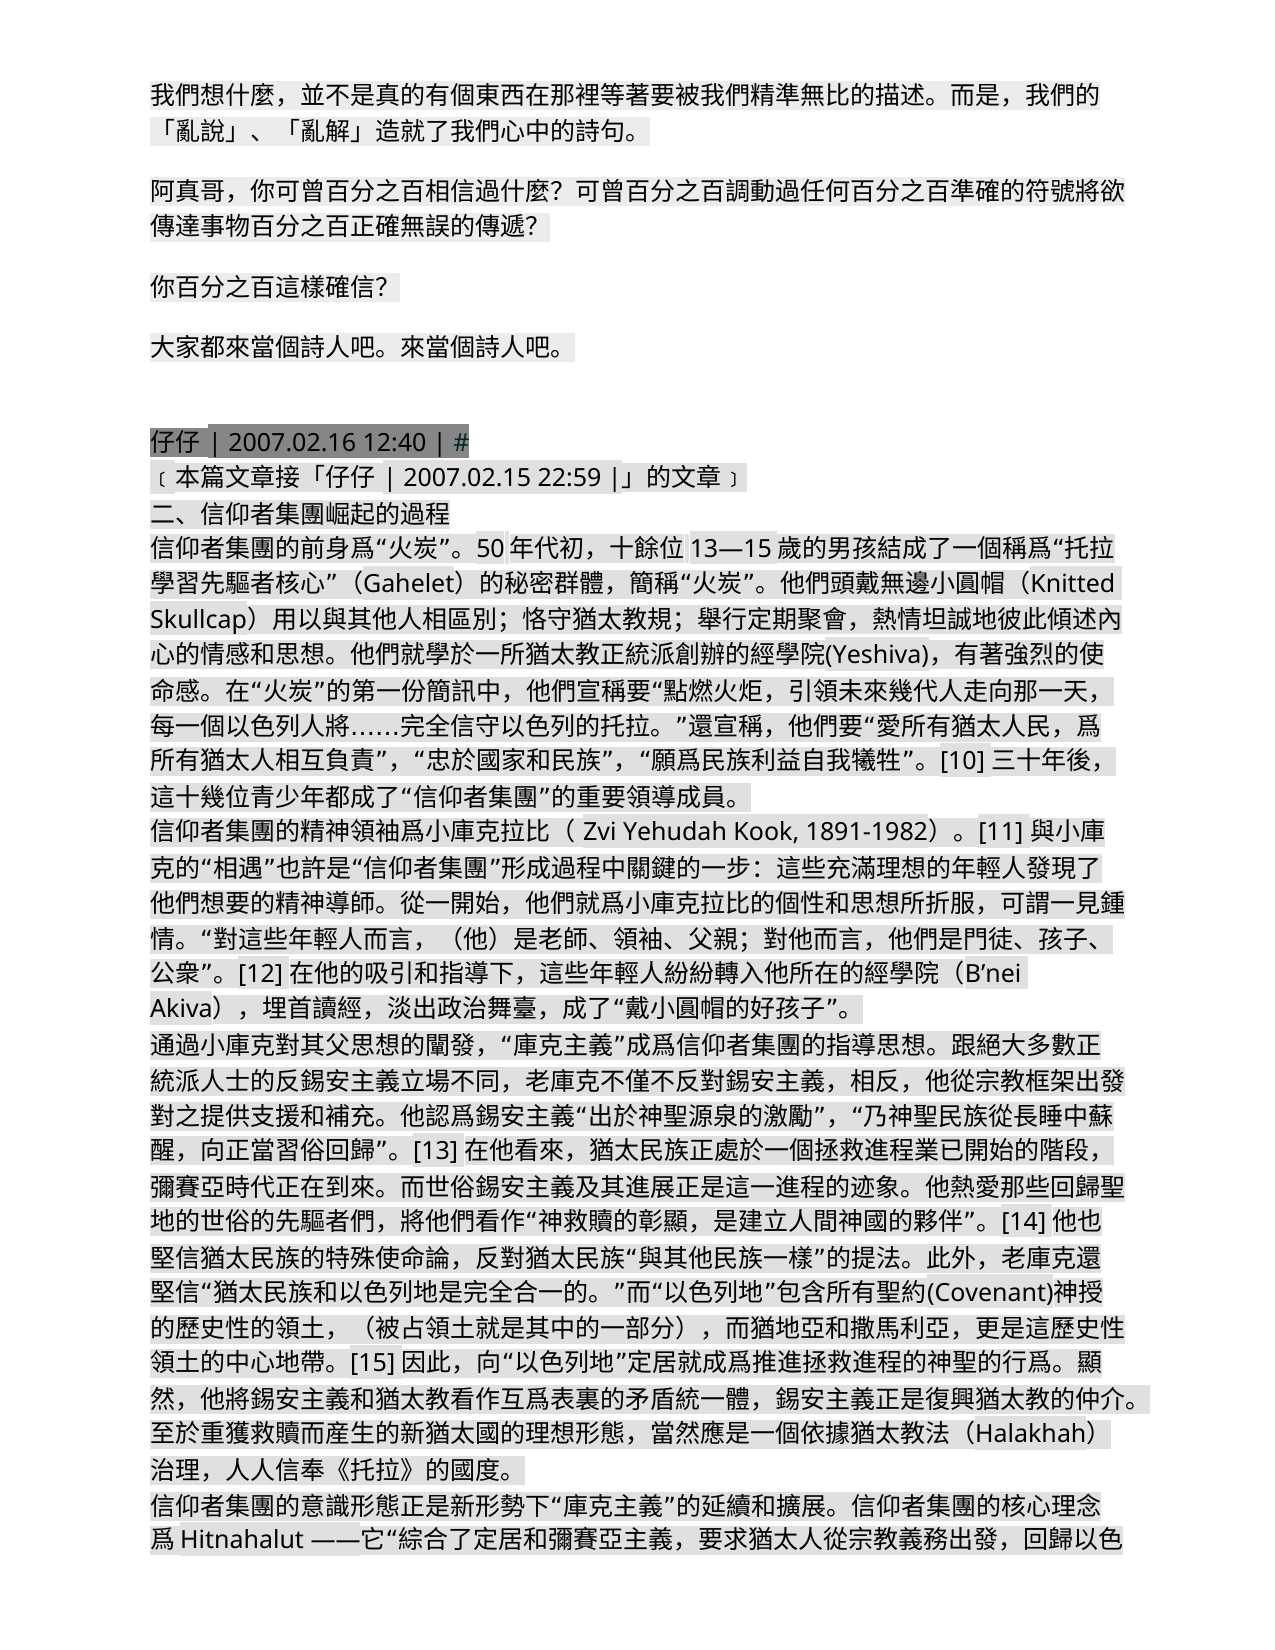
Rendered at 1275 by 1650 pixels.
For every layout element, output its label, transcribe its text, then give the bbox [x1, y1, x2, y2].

text 你百分之百這樣確信？ [150, 267, 1125, 302]
text 阿真哥，你可曾百分之百相信過什麼？可曾百分之百調動過任何百分之百準確的符號將欲傳達事物百分之百正確無誤的傳遞？ [150, 171, 1125, 242]
text 仔仔 | 2007.02.16 12:40 | # [150, 423, 1125, 458]
text 我們想什麼，並不是真的有個東西在那裡等著要被我們精準無比的描述。而是，我們的「亂說」、「亂解」造就了我們心中的詩句。 [150, 75, 1125, 146]
text 大家都來當個詩人吧。來當個詩人吧。 [150, 327, 1125, 398]
text ﹝本篇文章接「仔仔 | 2007.02.15 22:59 |」的文章﹞ 二、信仰者集團崛起的過程 信仰者集團的前身爲“火炭”。50年代初，十餘位13—15歲的男孩結成了一個稱爲“托拉學習先驅者核心”（Gahelet）的秘密群體，簡稱“火炭”。他們頭戴無邊小圓帽（Knitted Skullcap）用以與其他人相區別；恪守猶太教規；舉行定期聚會，熱情坦誠地彼此傾述內心的情感和思想。他們就學於一所猶太教正統派創辦的經學院(Yeshiva)，有著強烈的使命感。在“火炭”的第一份簡訊中，他們宣稱要“點燃火炬，引領未來幾代人走向那一天，每一個以色列人將……完全信守以色列的托拉。”還宣稱，他們要“愛所有猶太人民，爲所有猶太人相互負責”，“忠於國家和民族”，“願爲民族利益自我犧牲”。[10] 三十年後，這十幾位青少年都成了“信仰者集團”的重要領導成員。 信仰者集團的精神領袖爲小庫克拉比（ Zvi Yehudah Kook, 1891-1982）。[11] 與小庫克的“相遇”也許是“信仰者集團”形成過程中關鍵的一步：這些充滿理想的年輕人發現了他們想要的精神導師。從一開始，他們就爲小庫克拉比的個性和思想所折服，可謂一見鍾情。“對這些年輕人而言，（他）是老師、領袖、父親；對他而言，他們是門徒、孩子、公衆”。[12] 在他的吸引和指導下，這些年輕人紛紛轉入他所在的經學院（B’nei Akiva），埋首讀經，淡出政治舞臺，成了“戴小圓帽的好孩子”。 通過小庫克對其父思想的闡發，“庫克主義”成爲信仰者集團的指導思想。跟絕大多數正統派人士的反錫安主義立場不同，老庫克不僅不反對錫安主義，相反，他從宗教框架出發對之提供支援和補充。他認爲錫安主義“出於神聖源泉的激勵”，“乃神聖民族從長睡中蘇醒，向正當習俗回歸”。[13] 在他看來，猶太民族正處於一個拯救進程業已開始的階段，彌賽亞時代正在到來。而世俗錫安主義及其進展正是這一進程的迹象。他熱愛那些回歸聖地的世俗的先驅者們，將他們看作“神救贖的彰顯，是建立人間神國的夥伴”。[14] 他也堅信猶太民族的特殊使命論，反對猶太民族“與其他民族一樣”的提法。此外，老庫克還堅信“猶太民族和以色列地是完全合一的。”而“以色列地”包含所有聖約(Covenant)神授的歷史性的領土，（被占領土就是其中的一部分），而猶地亞和撒馬利亞，更是這歷史性領土的中心地帶。[15] 因此，向“以色列地”定居就成爲推進拯救進程的神聖的行爲。顯然，他將錫安主義和猶太教看作互爲表裏的矛盾統一體，錫安主義正是復興猶太教的仲介。至於重獲救贖而産生的新猶太國的理想形態，當然應是一個依據猶太教法（Halakhah）治理，人人信奉《托拉》的國度。 信仰者集團的意識形態正是新形勢下“庫克主義”的延續和擴展。信仰者集團的核心理念爲Hitnahalut ——它“綜合了定居和彌賽亞主義，要求猶太人從宗教義務出發，回歸以色列地”。它是“拯救的前提”，高於民主、和平，也高於社會形態的選擇，還是醫治以色列社會病症的良藥。[16] 對於“六•五戰爭”後的被占領土，它主張使之“以色列化”，提出“以色列歷史性的領土現在必須歸於猶太民族之手，這不僅要通過軍事行動，也包括定居和政治行動，即行使以色列主權”。[17] 至於巴勒斯坦人，信仰者集團並不承認他們的民族自決權。相反，它爲他們指出了三種出路：公開承認（信仰者集團版本的）錫安主義理念的合法性以換取完全的公民權；不承認錫安主義，但遵守法律以換取僑居權（無政治權利）；提供經濟激勵使他們移居其他阿拉伯國家。[18] 信仰者集團還以先驅者精神的承繼者自居的。爲推動彌賽亞拯救，其成員樂於自我犧牲；即使其領導人，也願意像先驅者那樣在一種極其艱苦、危險的環境中定居。他們“自視爲一場復興運動，以復興歷史上的錫安主義，這種錫安主義在50—60年代的以色列已經消亡”。[19] 相對於歷史上的錫安主義，信仰者集團的意識形態就被稱爲“新錫安主義”。 這股宗教狂熱勢力真正登上政治舞臺是在1967年“六•五戰爭”之後。1968年4月，有10個家庭在Moshe Levinger拉比的領導下，打著瑞士遊客的旗號，來到新佔領的阿拉伯城市希伯倫，並在一座阿拉伯人經營的旅館中入住。他們很快佔據了這座旅館，並宣佈他們再不離開希伯倫，並拒不服從以色列政府要其撤離的命令。這一事件引發了全國性的辯論。他們的行爲獲得了廣泛的同情。即使在工黨政府內部也有衆多的同情者。最後，猶疑不決的政府與定居者妥協，允許他們在希伯倫建立一座經學院，但人數須受限制。這一事件開了一個惡劣的先例——從此，狂熱分子不斷製造“既成事實”，然後與政府周旋，最後政府讓步，定居點建立。被占領土上的定居點運動一發而不可收。到1974年1月，“贖罪日戰爭”後不久，“信仰者集團”正式建立。如果說，它所推動的定居點運動在工黨時期還屬非法活動從而受到種種限制，那麽，在1977年“利庫德革命”後，信仰者集團完全掌控了右翼政府，[20] 其擴張主義政策就獲得了最高的合法性，工黨的謹慎政策被徹底抛棄。由此，信仰者集團迅速壯大起來。 信仰者集團與全國宗教黨關係密切，其重要成員大多來自該党“青年衛士”。即使在80年代初它從該黨分離出來以後，兩者仍然保持著千絲萬縷的聯繫，相互支援，相互影響。它主要是一個正統派的“西方猶太人”的青年運動。80年代初的一項研究表明，其成員90%爲40歲以下的年輕人，1/3在30歲以內。2/3的成員爲以色列出生的、居住在城鎮“西方猶太人”後裔。他們受過教育的良好，高學歷的比例很高；而且2/3出於以色列宗教教育系統。[21] 其中，還有數量可觀的定居者來自美國猶太移民或其後裔。它與世俗的“大以色列”、超級民族主義勢力也沆瀣一氣。1979年曾一起組建“復興黨（Techiyah）”。它修建的定居點也吸納一些世俗的定居者。只要支援在被占領土定居，就是它的盟友。至於是否嚴守教規，它並不特別在意。另外，信仰者集團高度重視以色列國防軍等國家機器的作用，將之作爲掌握全國領導權重要途徑。在日益變得個人主義的以色列社會，以色列多數人參軍的積極性降低了，而信仰者集團成員日益成了軍隊的中堅。 ﹝未完續待﹞ [150, 458, 1125, 1556]
